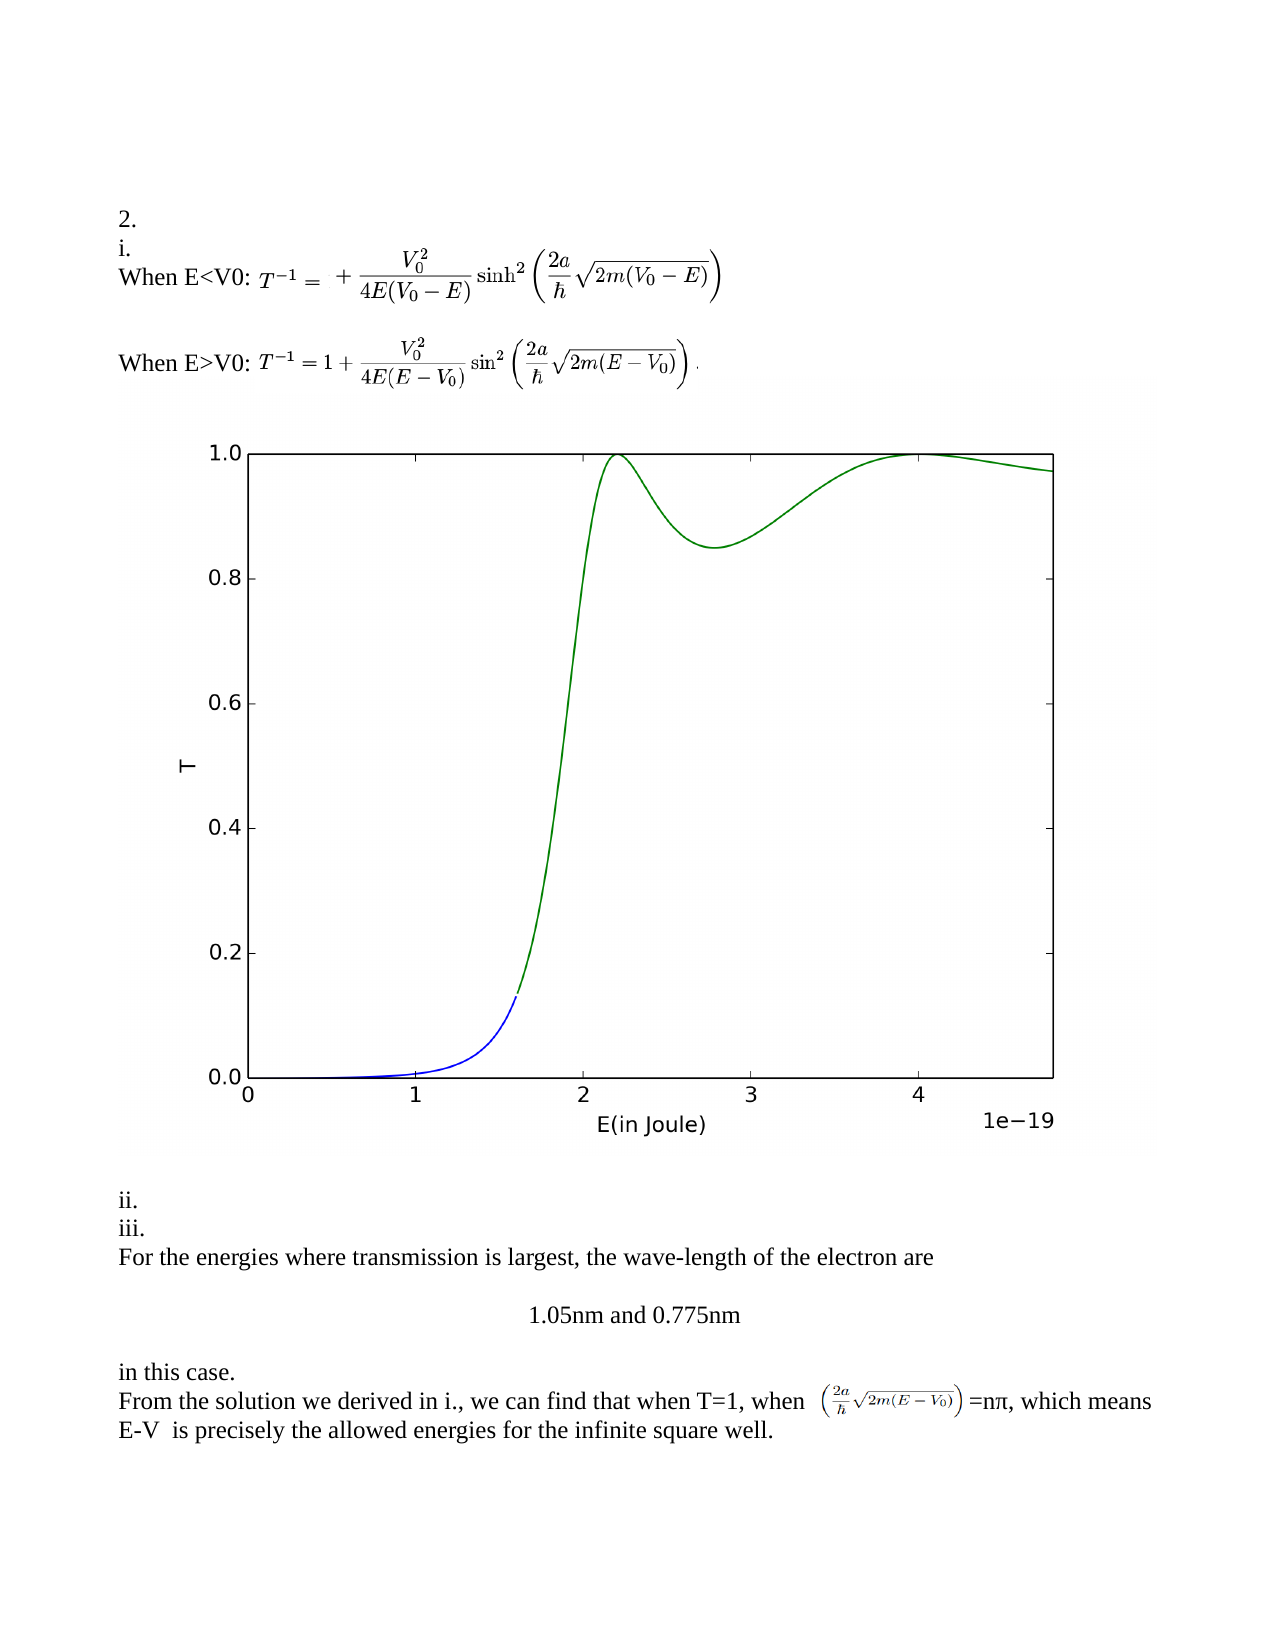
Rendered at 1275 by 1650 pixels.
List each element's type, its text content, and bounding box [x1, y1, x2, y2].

text When E<V0: [118, 262, 255, 291]
picture [818, 1381, 969, 1419]
text [729, 262, 1157, 291]
picture [118, 335, 1157, 1156]
text iii. [118, 1213, 1157, 1242]
text [698, 348, 1157, 376]
text When E>V0: [118, 348, 255, 376]
text ii. [118, 1185, 1157, 1213]
text 1.05nm and 0.775nm [118, 1300, 1157, 1328]
text 2. [118, 204, 1157, 233]
text in this case. [118, 1357, 1157, 1386]
picture [255, 242, 729, 306]
text For the energies where transmission is largest, the wave-length of the electron are [118, 1242, 1157, 1271]
text From the solution we derived in i., we can find that when T=1, when =nπ, which means E-V is precisely the allowed energies for the infinite square well. [118, 1386, 1157, 1443]
text i. [118, 233, 1157, 262]
